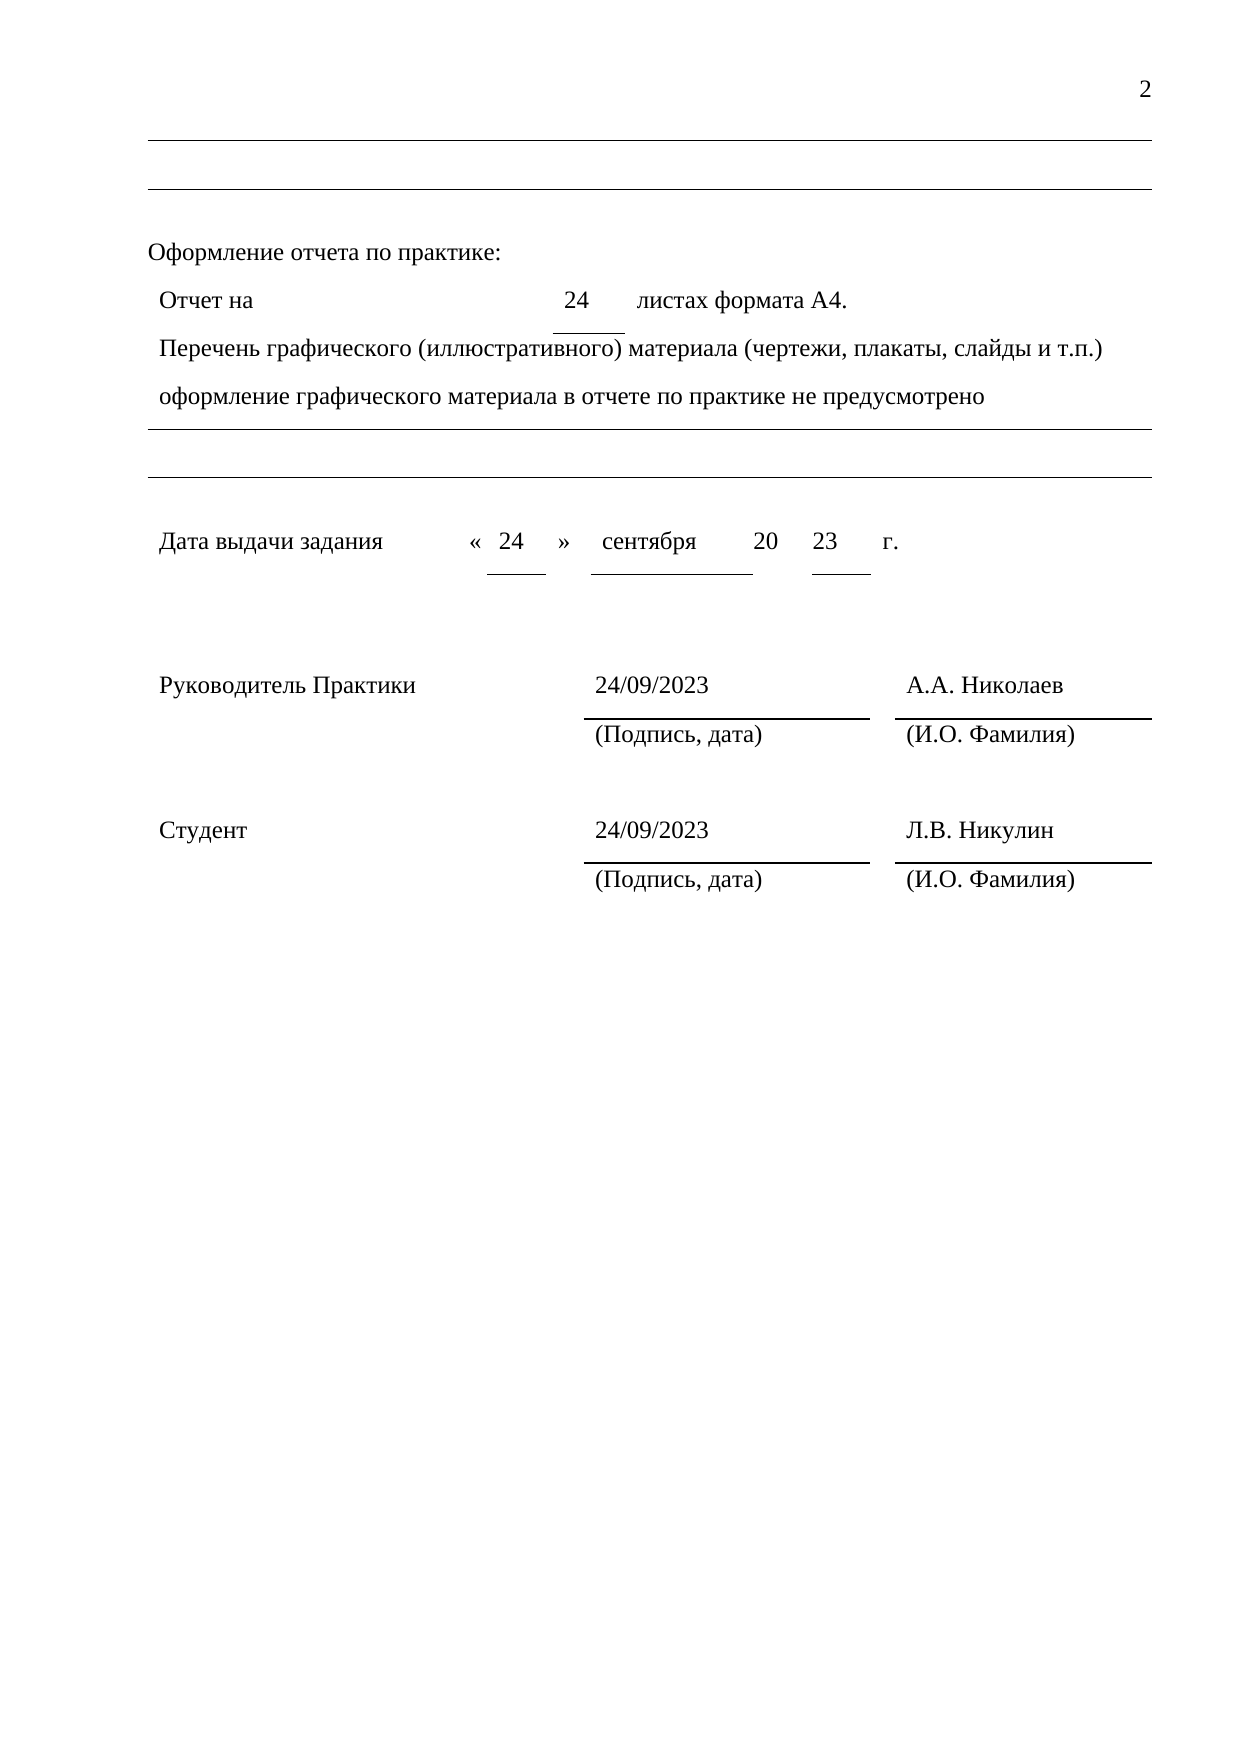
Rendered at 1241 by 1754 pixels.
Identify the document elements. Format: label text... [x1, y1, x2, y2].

table_cell [148, 862, 458, 912]
table_cell [148, 767, 458, 815]
table_cell (Подпись, дата) [584, 720, 870, 767]
table_cell [458, 862, 583, 912]
table_cell [148, 718, 458, 767]
table_cell Перечень графического (иллюстративного) материала (чертежи, плакаты, слайды и т.п.) [148, 333, 1152, 381]
table_cell (Подпись, дата) [584, 864, 870, 912]
table_cell [458, 718, 583, 767]
table_header Дата выдачи задания [148, 526, 458, 573]
table_cell (И.О. Фамилия) [895, 864, 1152, 912]
table_cell [895, 767, 1152, 815]
table_header А.А. Николаев [895, 670, 1152, 717]
table_cell [148, 430, 1152, 477]
table_header 23 [812, 526, 871, 573]
table_header » [546, 526, 591, 573]
table_cell [458, 815, 583, 862]
table_cell [870, 767, 895, 815]
table_header г. [871, 526, 1152, 573]
table_header 24/09/2023 [584, 670, 870, 717]
table_header 24 [487, 526, 546, 573]
table_header сентября [591, 526, 753, 573]
text Оформление отчета по практике: [148, 237, 1152, 266]
table_header 20 [753, 526, 812, 573]
table_header листах формата А4. [625, 285, 1152, 332]
table_header Отчет на [148, 285, 553, 332]
table_header « [458, 526, 487, 573]
table_header [458, 670, 583, 717]
table_cell Л.В. Никулин [895, 815, 1152, 862]
table_cell [458, 767, 583, 815]
table_cell [870, 862, 895, 912]
table_header [870, 670, 895, 717]
table_cell [870, 815, 895, 862]
table_cell [870, 718, 895, 767]
table_header 24 [553, 285, 625, 332]
table_cell оформление графического материала в отчете по практике не предусмотрено [148, 381, 1152, 429]
table_cell Студент [148, 815, 458, 862]
table_header Руководитель Практики [148, 670, 458, 717]
table_cell [584, 767, 870, 815]
table_cell (И.О. Фамилия) [895, 720, 1152, 767]
table_cell 24/09/2023 [584, 815, 870, 862]
table_cell [148, 141, 1152, 188]
